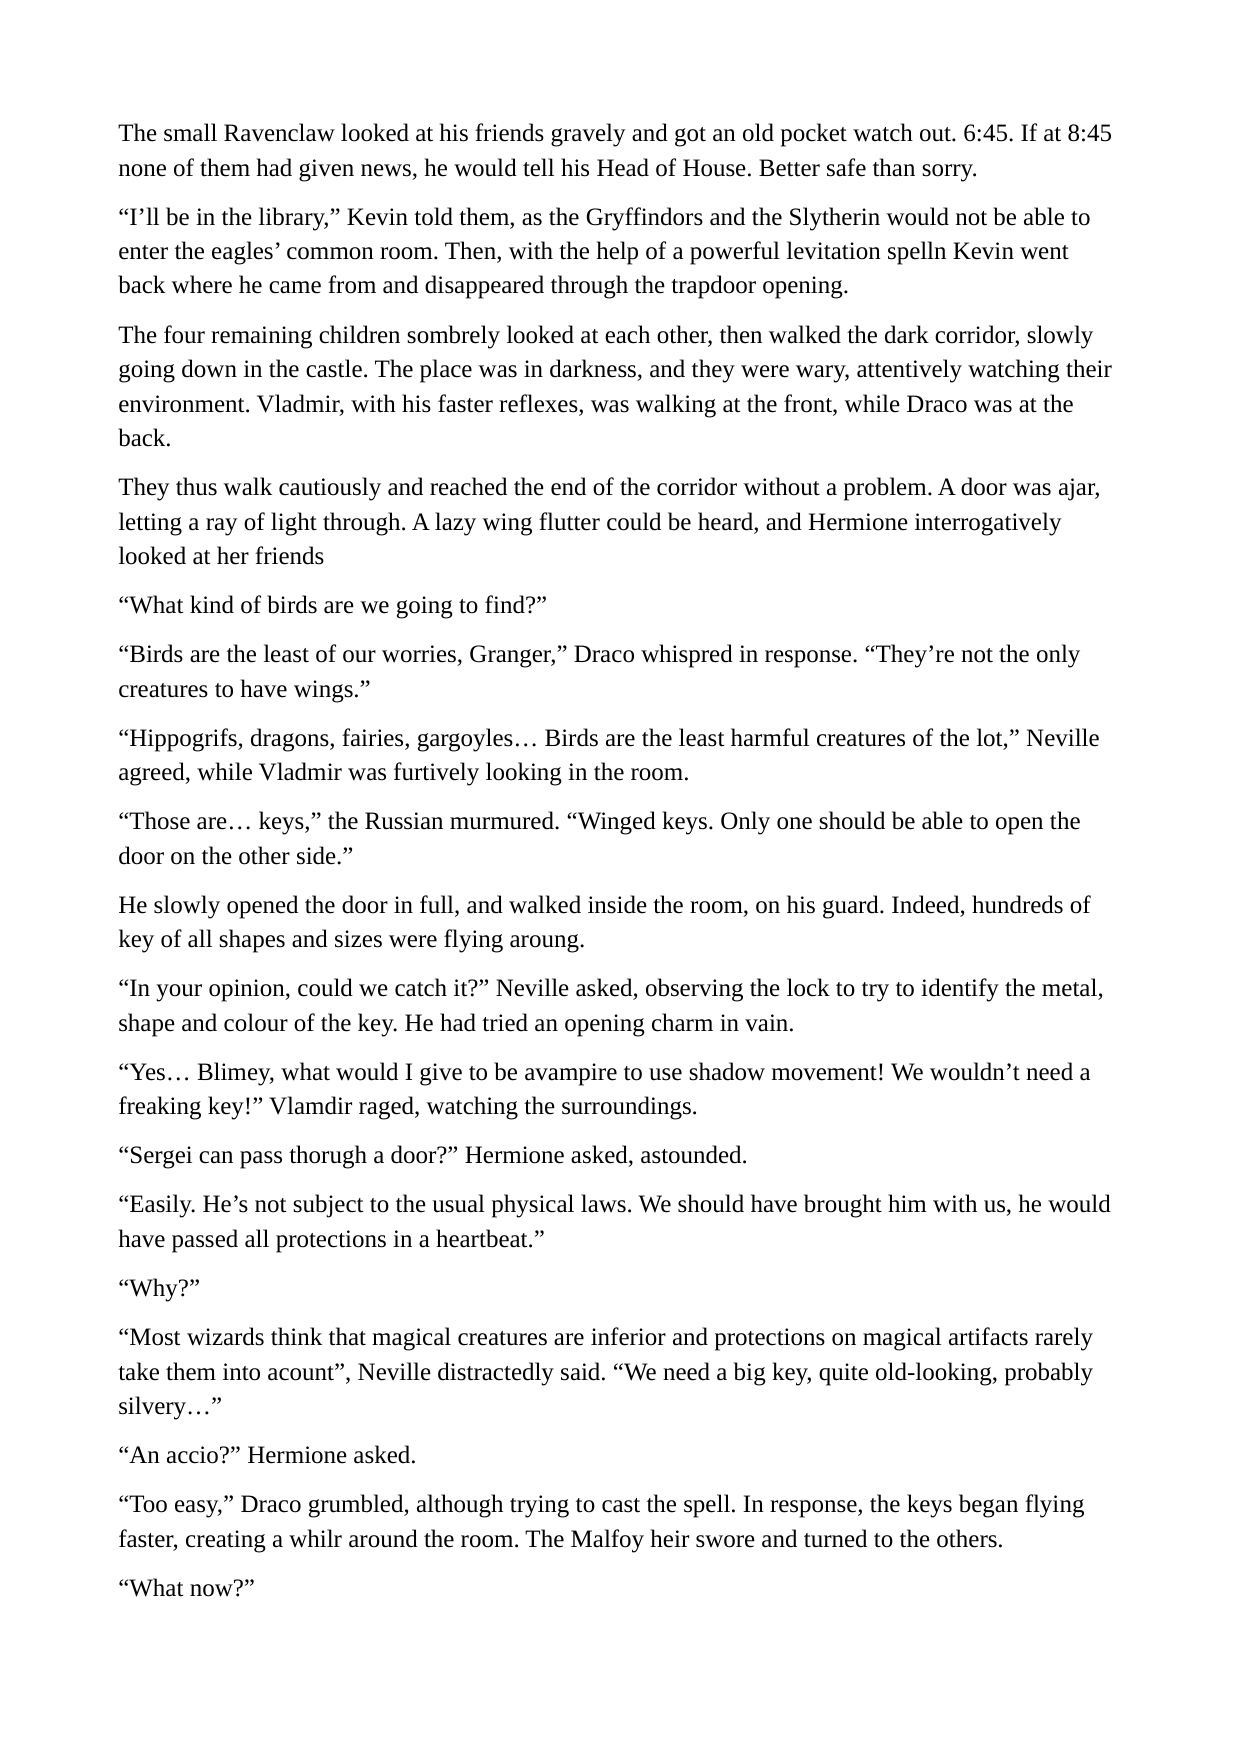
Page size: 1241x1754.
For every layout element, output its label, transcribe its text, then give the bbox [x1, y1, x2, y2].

text “What kind of birds are we going to find?” [118, 590, 1122, 619]
text “Yes… Blimey, what would I give to be avampire to use shadow movement! We wouldn’t need a freaking key!” Vlamdir raged, watching the surroundings. [118, 1057, 1122, 1120]
text “Too easy,” Draco grumbled, although trying to cast the spell. In response, the keys began flying faster, creating a whilr around the room. The Malfoy heir swore and turned to the others. [118, 1489, 1122, 1552]
text “Birds are the least of our worries, Granger,” Draco whispred in response. “They’re not the only creatures to have wings.” [118, 639, 1122, 702]
text “What now?” [118, 1573, 1122, 1602]
text “Why?” [118, 1273, 1122, 1302]
text “Most wizards think that magical creatures are inferior and protections on magical artifacts rarely take them into acount”, Neville distractedly said. “We need a big key, quite old-looking, probably silvery…” [118, 1322, 1122, 1420]
text “Sergei can pass thorugh a door?” Hermione asked, astounded. [118, 1141, 1122, 1169]
text The four remaining children sombrely looked at each other, then walked the dark corridor, slowly going down in the castle. The place was in darkness, and they were wary, attentively watching their environment. Vladmir, with his faster reflexes, was walking at the front, while Draco was at the back. [118, 320, 1122, 452]
text “Easily. He’s not subject to the usual physical laws. We should have brought him with us, he would have passed all protections in a heartbeat.” [118, 1189, 1122, 1253]
text The small Ravenclaw looked at his friends gravely and got an old pocket watch out. 6:45. If at 8:45 none of them had given news, he would tell his Head of House. Better safe than sorry. [118, 118, 1122, 181]
text “An accio?” Hermione asked. [118, 1440, 1122, 1469]
text They thus walk cautiously and reached the end of the corridor without a problem. A door was ajar, letting a ray of light through. A lazy wing flutter could be heard, and Hermione interrogatively looked at her friends [118, 472, 1122, 570]
text “Hippogrifs, dragons, fairies, gargoyles… Birds are the least harmful creatures of the lot,” Neville agreed, while Vladmir was furtively looking in the room. [118, 723, 1122, 786]
text “Those are… keys,” the Russian murmured. “Winged keys. Only one should be able to open the door on the other side.” [118, 806, 1122, 869]
text “I’ll be in the library,” Kevin told them, as the Gryffindors and the Slytherin would not be able to enter the eagles’ common room. Then, with the help of a powerful levitation spelln Kevin went back where he came from and disappeared through the trapdoor opening. [118, 202, 1122, 299]
text “In your opinion, could we catch it?” Neville asked, observing the lock to try to identify the metal, shape and colour of the key. He had tried an opening charm in vain. [118, 973, 1122, 1037]
text He slowly opened the door in full, and walked inside the room, on his guard. Indeed, hundreds of key of all shapes and sizes were flying aroung. [118, 890, 1122, 953]
